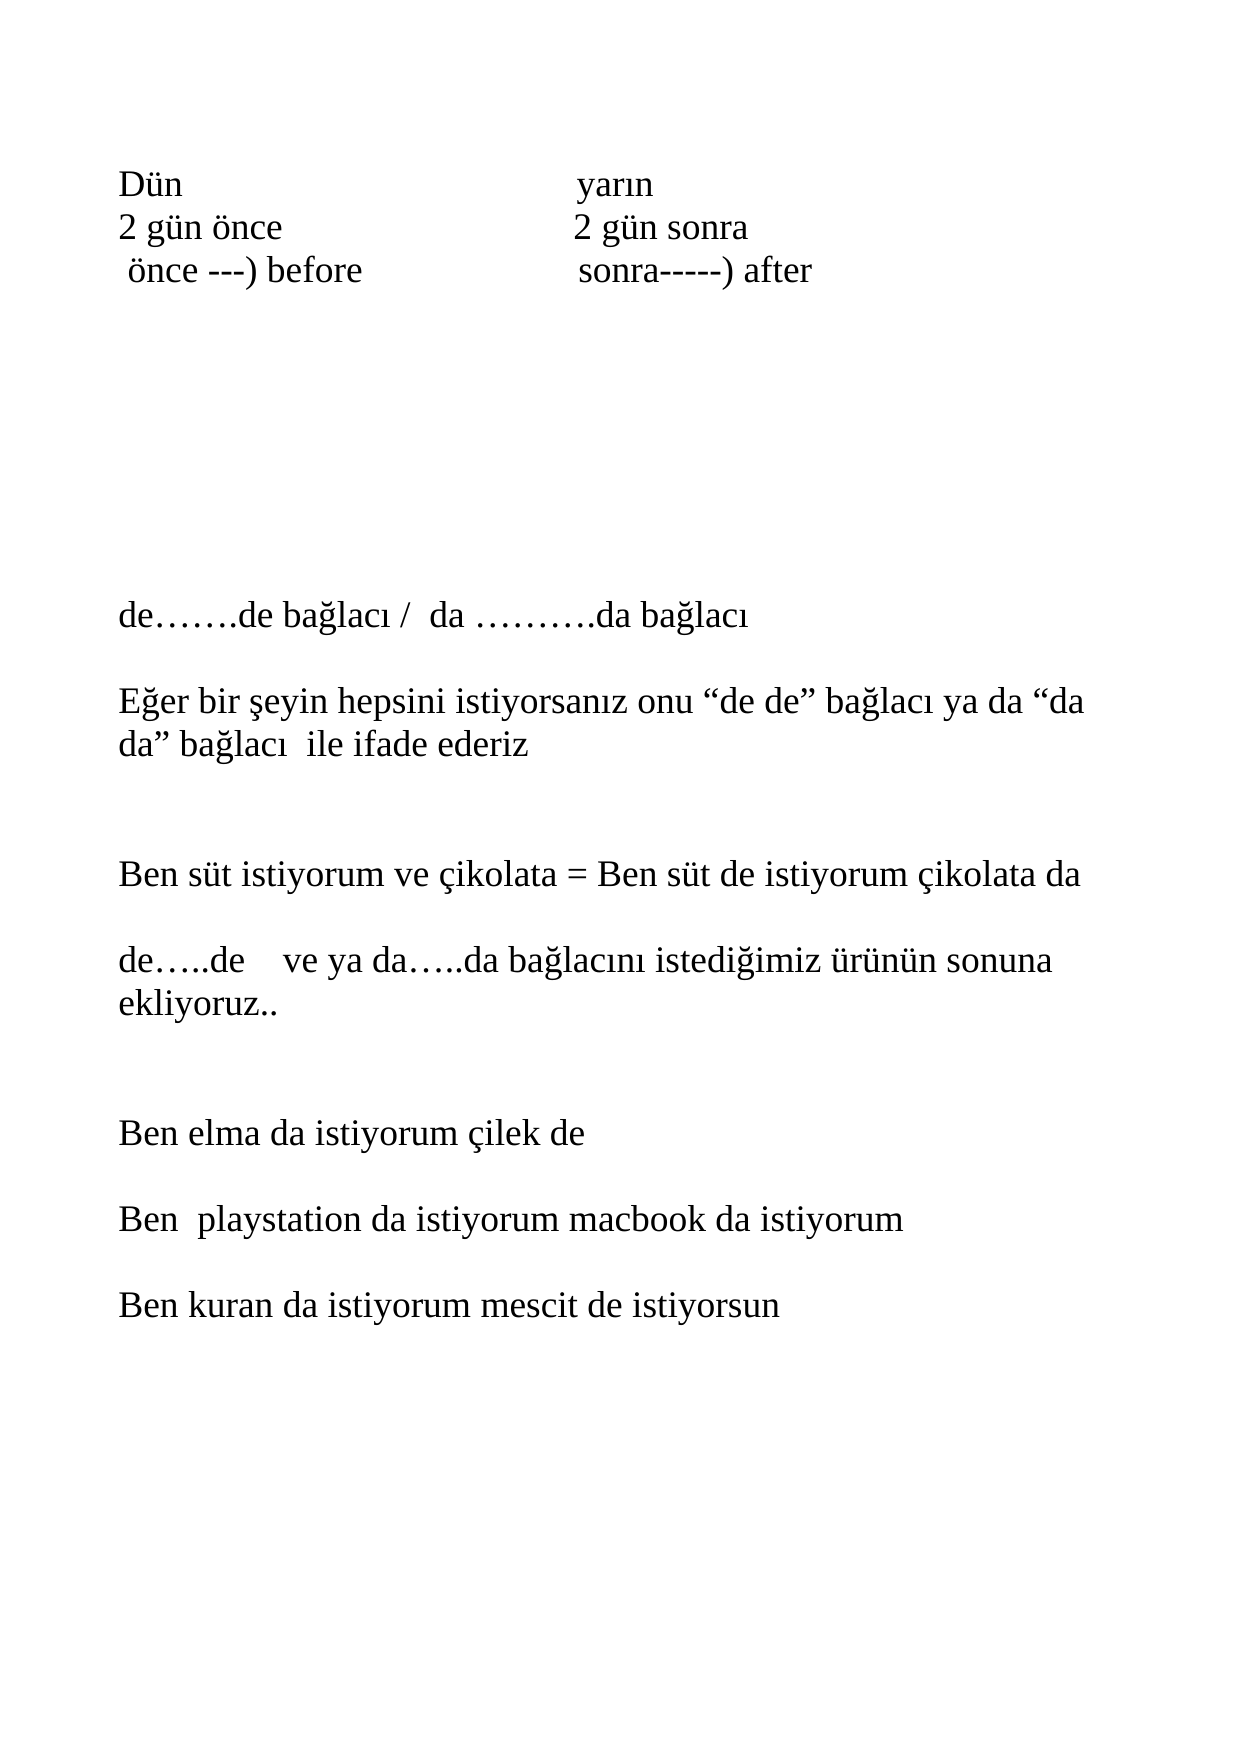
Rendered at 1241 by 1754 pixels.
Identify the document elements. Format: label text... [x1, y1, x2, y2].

text Ben süt istiyorum ve çikolata = Ben süt de istiyorum çikolata da [118, 851, 1122, 894]
text Eğer bir şeyin hepsini istiyorsanız onu “de de” bağlacı ya da “da da” bağlacı ile ifade ederiz [118, 679, 1122, 765]
text önce ---) before sonra-----) after [118, 247, 1122, 291]
text 2 gün önce 2 gün sonra [118, 204, 1122, 247]
text de…..de ve ya da…..da bağlacını istediğimiz ürünün sonuna ekliyoruz.. [118, 937, 1122, 1024]
text de…….de bağlacı / da ……….da bağlacı [118, 592, 1122, 636]
text Ben playstation da istiyorum macbook da istiyorum [118, 1196, 1122, 1239]
text Dün yarın [118, 161, 1122, 204]
text Ben elma da istiyorum çilek de [118, 1110, 1122, 1153]
text Ben kuran da istiyorum mescit de istiyorsun [118, 1282, 1122, 1326]
